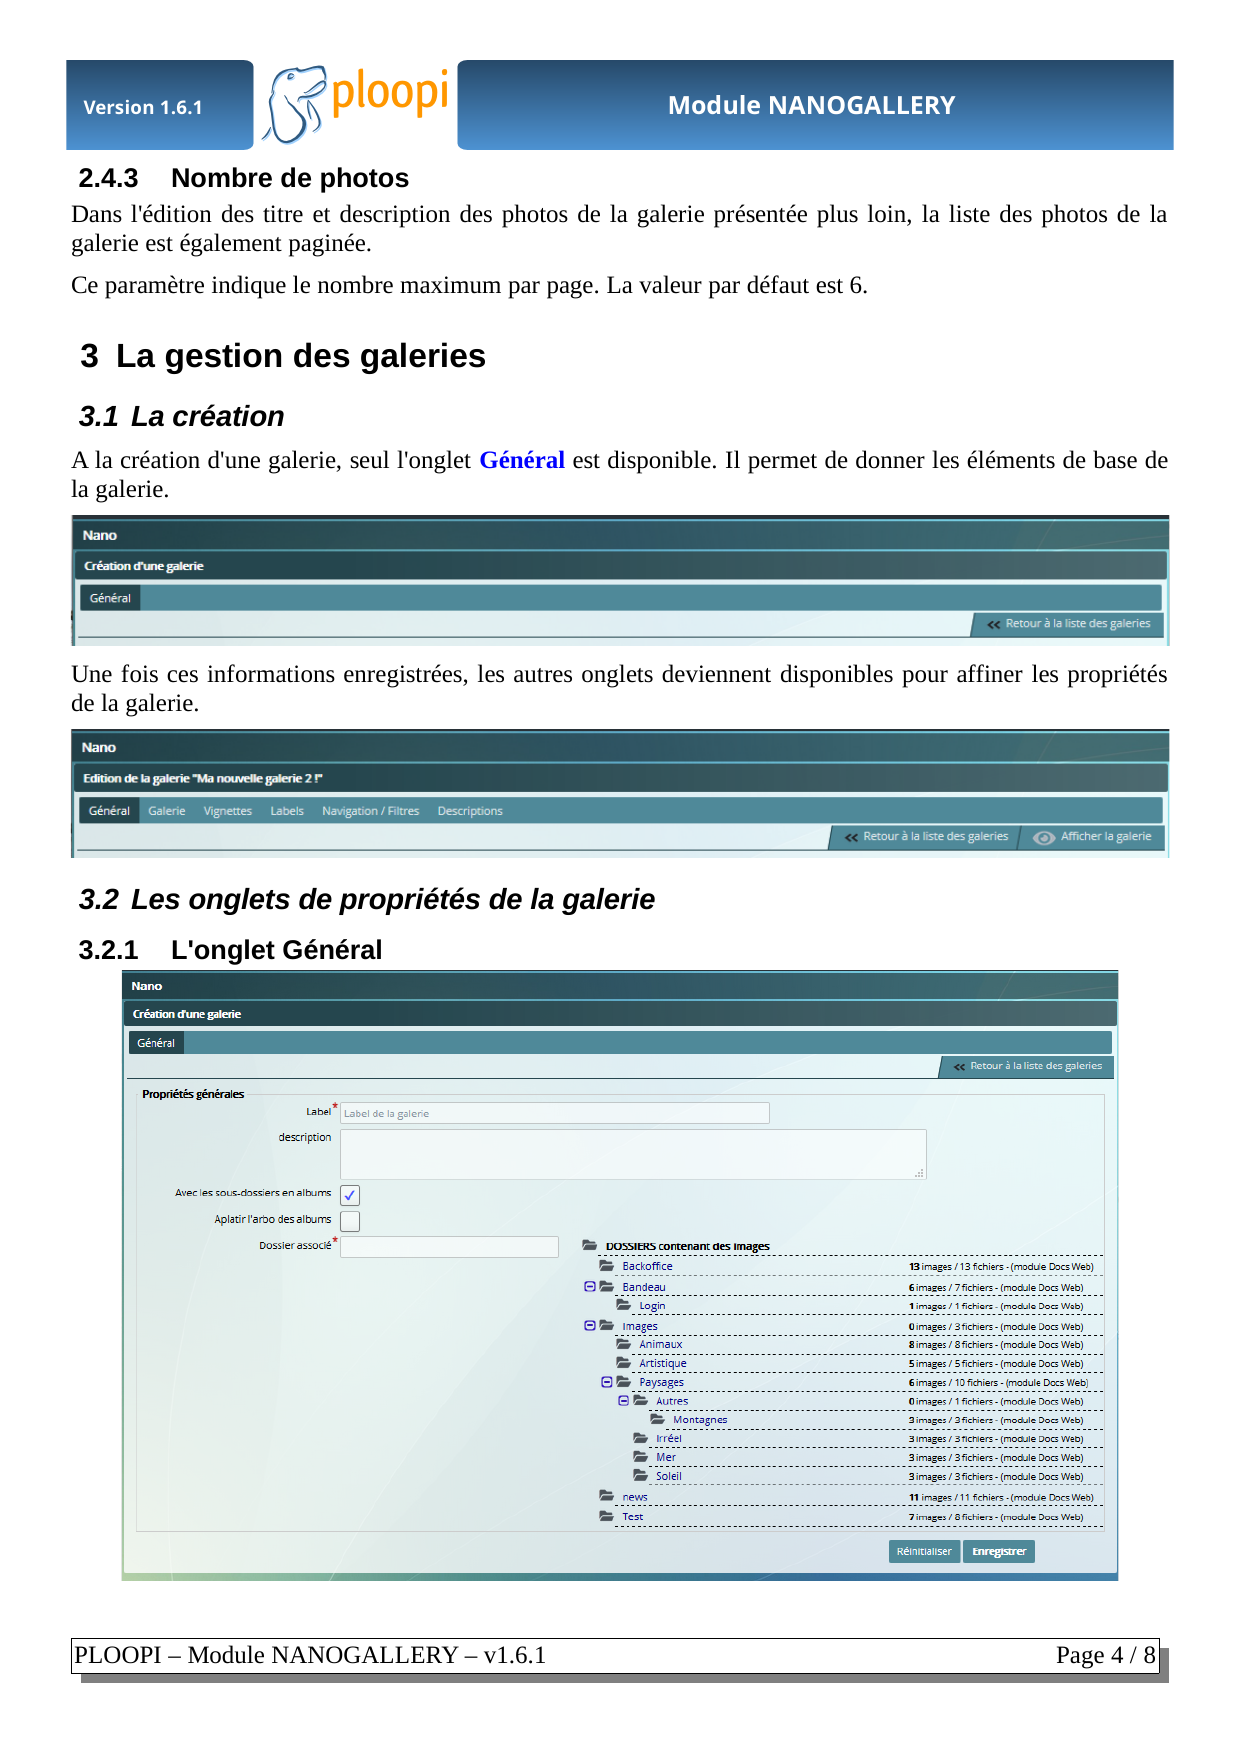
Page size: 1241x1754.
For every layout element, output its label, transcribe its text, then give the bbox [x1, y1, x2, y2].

picture [70, 515, 1170, 646]
picture [121, 970, 1119, 1581]
subtitle L'onglet Général [71, 933, 1169, 964]
text Ce paramètre indique le nombre maximum par page. La valeur par défaut est 6. [71, 270, 1169, 299]
picture [70, 729, 1170, 858]
text Une fois ces informations enregistrées, les autres onglets deviennent disponibles pour affiner les propriétés de la galerie. [71, 658, 1169, 717]
subtitle La création [71, 399, 1169, 433]
subtitle Les onglets de propriétés de la galerie [71, 882, 1169, 915]
subtitle La gestion des galeries [71, 336, 1169, 375]
text A la création d'une galerie, seul l'onglet Général est disponible. Il permet de donner les éléments de base de la galerie. [71, 445, 1169, 503]
picture [66, 59, 1174, 153]
subtitle Nombre de photos [71, 162, 1169, 193]
text Dans l'édition des titre et description des photos de la galerie présentée plus loin, la liste des photos de la galerie est également paginée. [71, 199, 1169, 257]
